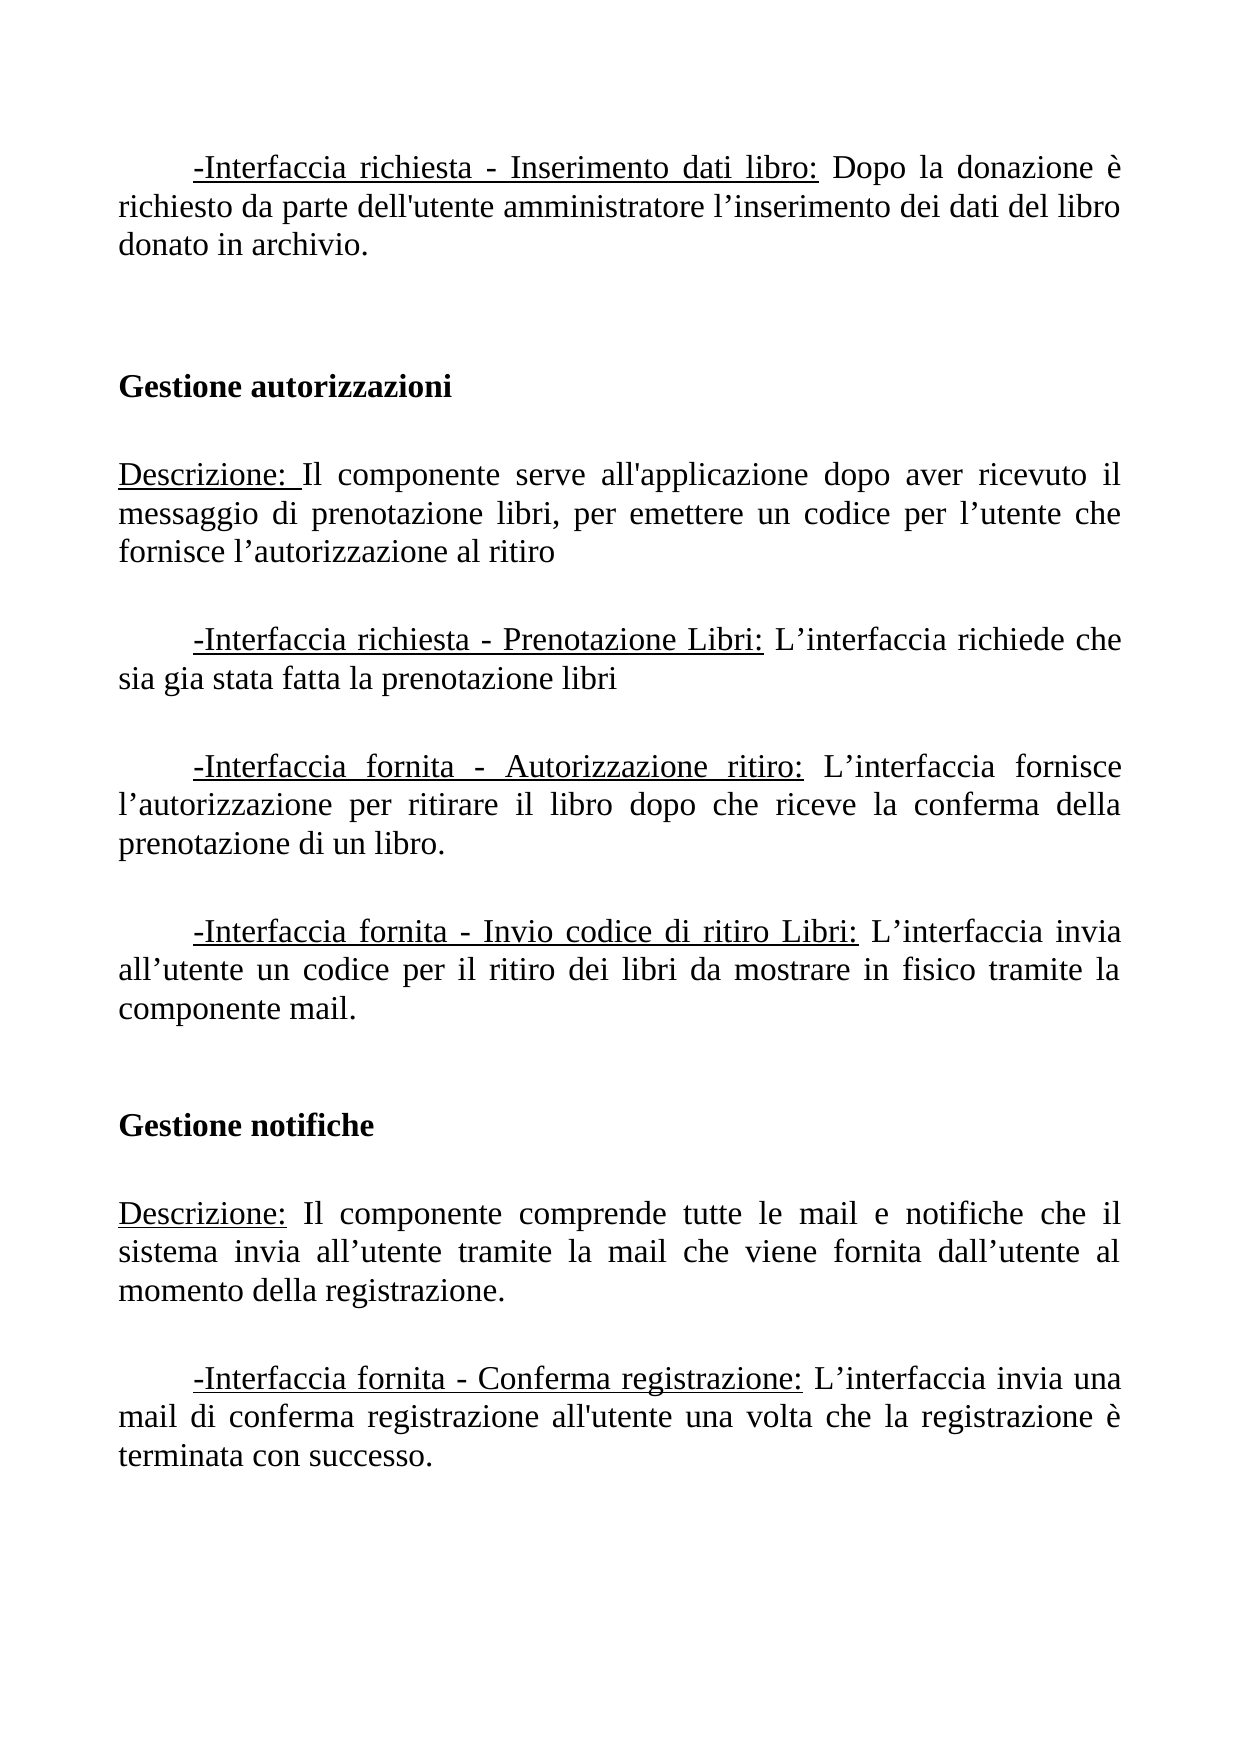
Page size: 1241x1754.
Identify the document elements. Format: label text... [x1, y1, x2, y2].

text Gestione notifiche [118, 1105, 1122, 1143]
text -Interfaccia fornita - Invio codice di ritiro Libri: L’interfaccia invia all’utente un codice per il ritiro dei libri da mostrare in fisico tramite la componente mail. [118, 911, 1122, 1026]
text -Interfaccia richiesta - Inserimento dati libro: Dopo la donazione è richiesto da parte dell'utente amministratore l’inserimento dei dati del libro donato in archivio. [118, 148, 1122, 263]
text Descrizione: Il componente serve all'applicazione dopo aver ricevuto il messaggio di prenotazione libri, per emettere un codice per l’utente che fornisce l’autorizzazione al ritiro [118, 455, 1122, 570]
text Descrizione: Il componente comprende tutte le mail e notifiche che il sistema invia all’utente tramite la mail che viene fornita dall’utente al momento della registrazione. [118, 1193, 1122, 1308]
text -Interfaccia fornita - Autorizzazione ritiro: L’interfaccia fornisce l’autorizzazione per ritirare il libro dopo che riceve la conferma della prenotazione di un libro. [118, 746, 1122, 861]
text Gestione autorizzazioni [118, 366, 1122, 405]
text -Interfaccia richiesta - Prenotazione Libri: L’interfaccia richiede che sia gia stata fatta la prenotazione libri [118, 620, 1122, 696]
text -Interfaccia fornita - Conferma registrazione: L’interfaccia invia una mail di conferma registrazione all'utente una volta che la registrazione è terminata con successo. [118, 1358, 1122, 1473]
